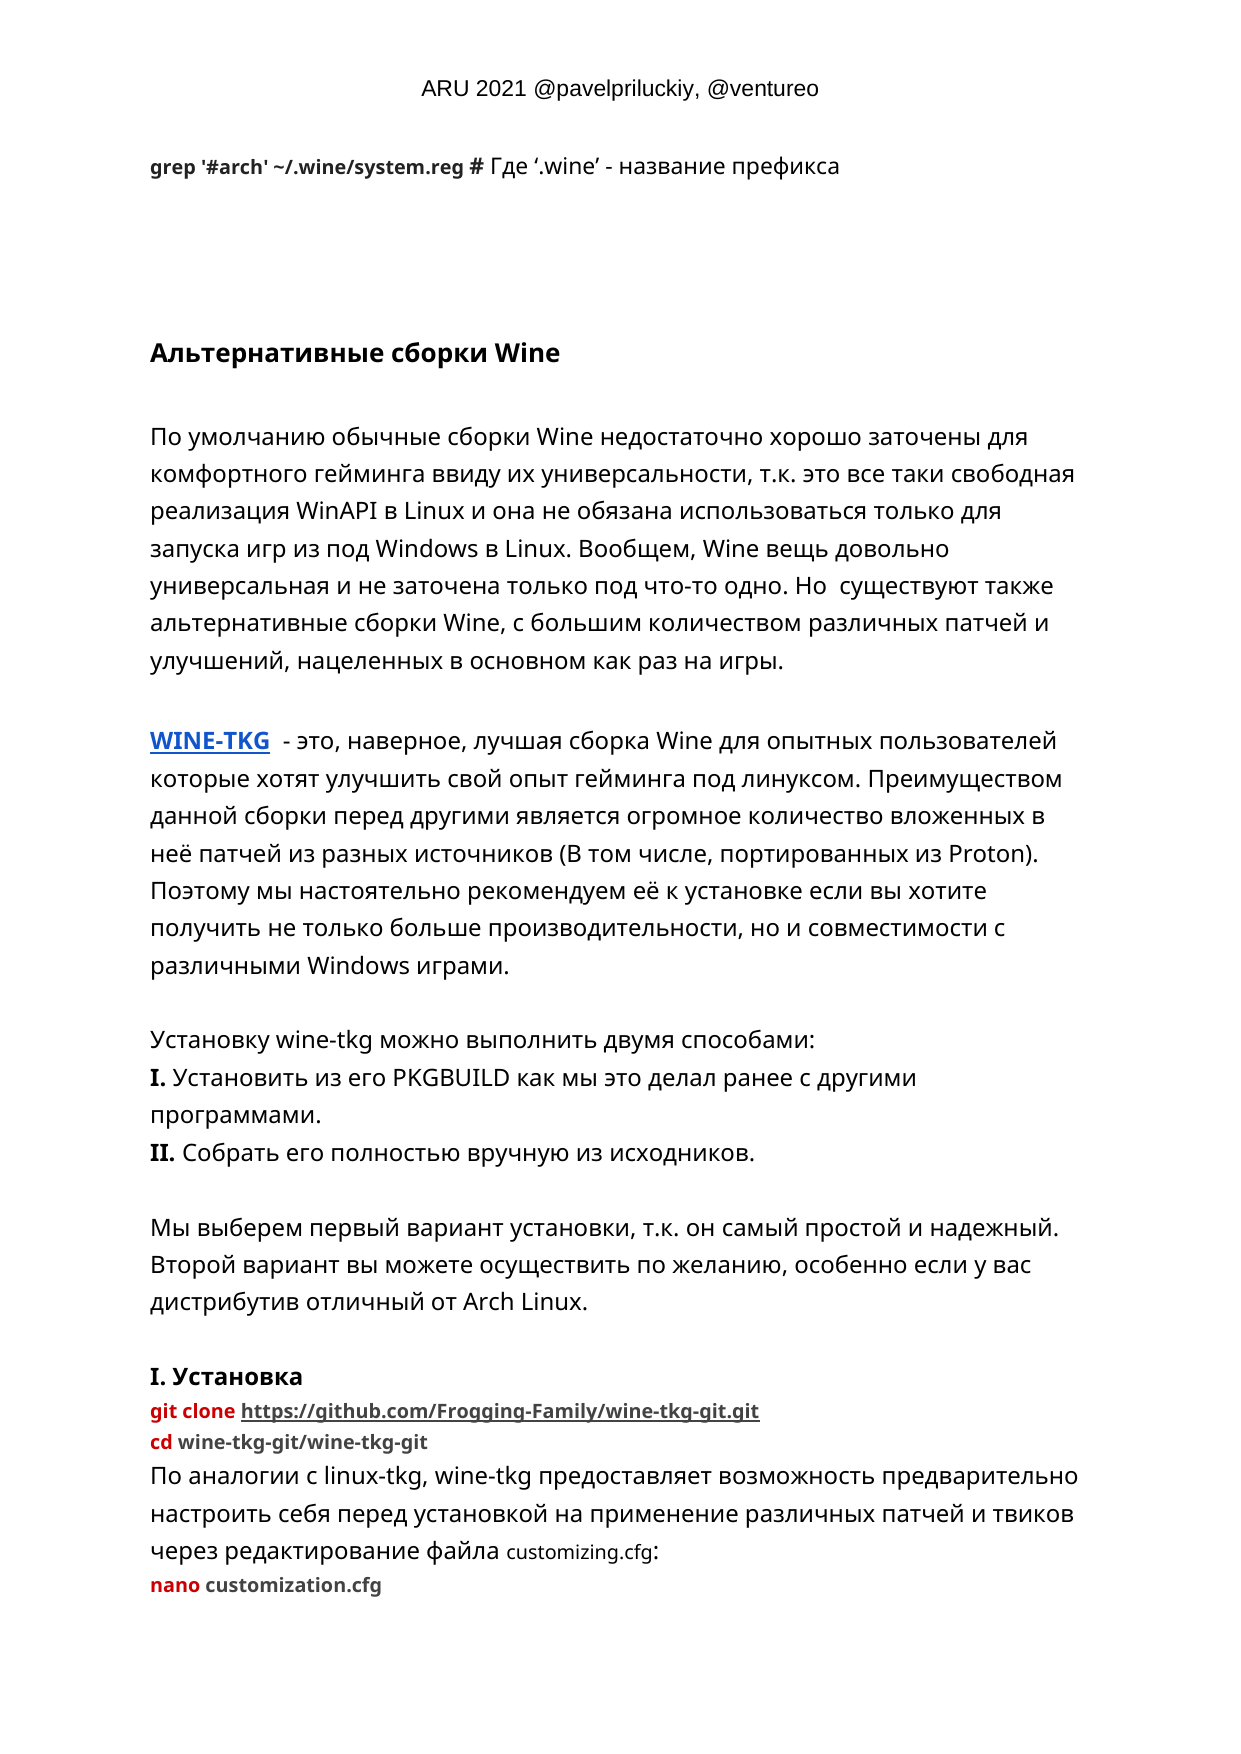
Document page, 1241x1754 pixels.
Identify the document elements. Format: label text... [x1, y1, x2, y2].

text Установку wine-tkg можно выполнить двумя способами: [150, 1023, 1090, 1056]
text WINE-TKG - это, наверное, лучшая сборка Wine для опытных пользователей которые хотят улучшить свой опыт гейминга под линуксом. Преимуществом данной сборки перед другими является огромное количество вложенных в неё патчей из разных источников (В том числе, портированных из Proton). Поэтому мы настоятельно рекомендуем её к установке если вы хотите получить не только больше производительности, но и совместимости с различными Windows играми. [150, 681, 1090, 981]
text grep '#arch' ~/.wine/system.reg # Где ‘.wine’ - название префикса [150, 150, 1090, 181]
text I. Установить из его PKGBUILD как мы это делал ранее с другими программами. [150, 1061, 1090, 1131]
text nano customization.cfg [150, 1571, 1090, 1598]
text Альтернативные сборки Wine [150, 334, 1090, 370]
text git clone https://github.com/Frogging-Family/wine-tkg-git.git [150, 1397, 1090, 1424]
text По аналогии с linux-tkg, wine-tkg предоставляет возможность предварительно настроить себя перед установкой на применение различных патчей и твиков через редактирование файла customizing.cfg: [150, 1459, 1090, 1567]
text Мы выберем первый вариант установки, т.к. он самый простой и надежный. Второй вариант вы можете осуществить по желанию, особенно если у вас дистрибутив отличный от Arch Linux. [150, 1210, 1090, 1318]
text I. Установка [150, 1360, 1090, 1392]
text II. Собрать его полностью вручную из исходников. [150, 1136, 1090, 1168]
text По умолчанию обычные сборки Wine недостаточно хорошо заточены для комфортного гейминга ввиду их универсальности, т.к. это все таки свободная реализация WinAPI в Linux и она не обязана использоваться только для запуска игр из под Windows в Linux. Вообщем, Wine вещь довольно универсальная и не заточена только под что-то одно. Но существуют также альтернативные сборки Wine, с большим количеством различных патчей и улучшений, нацеленных в основном как раз на игры. [150, 419, 1090, 676]
text cd wine-tkg-git/wine-tkg-git [150, 1428, 1090, 1455]
